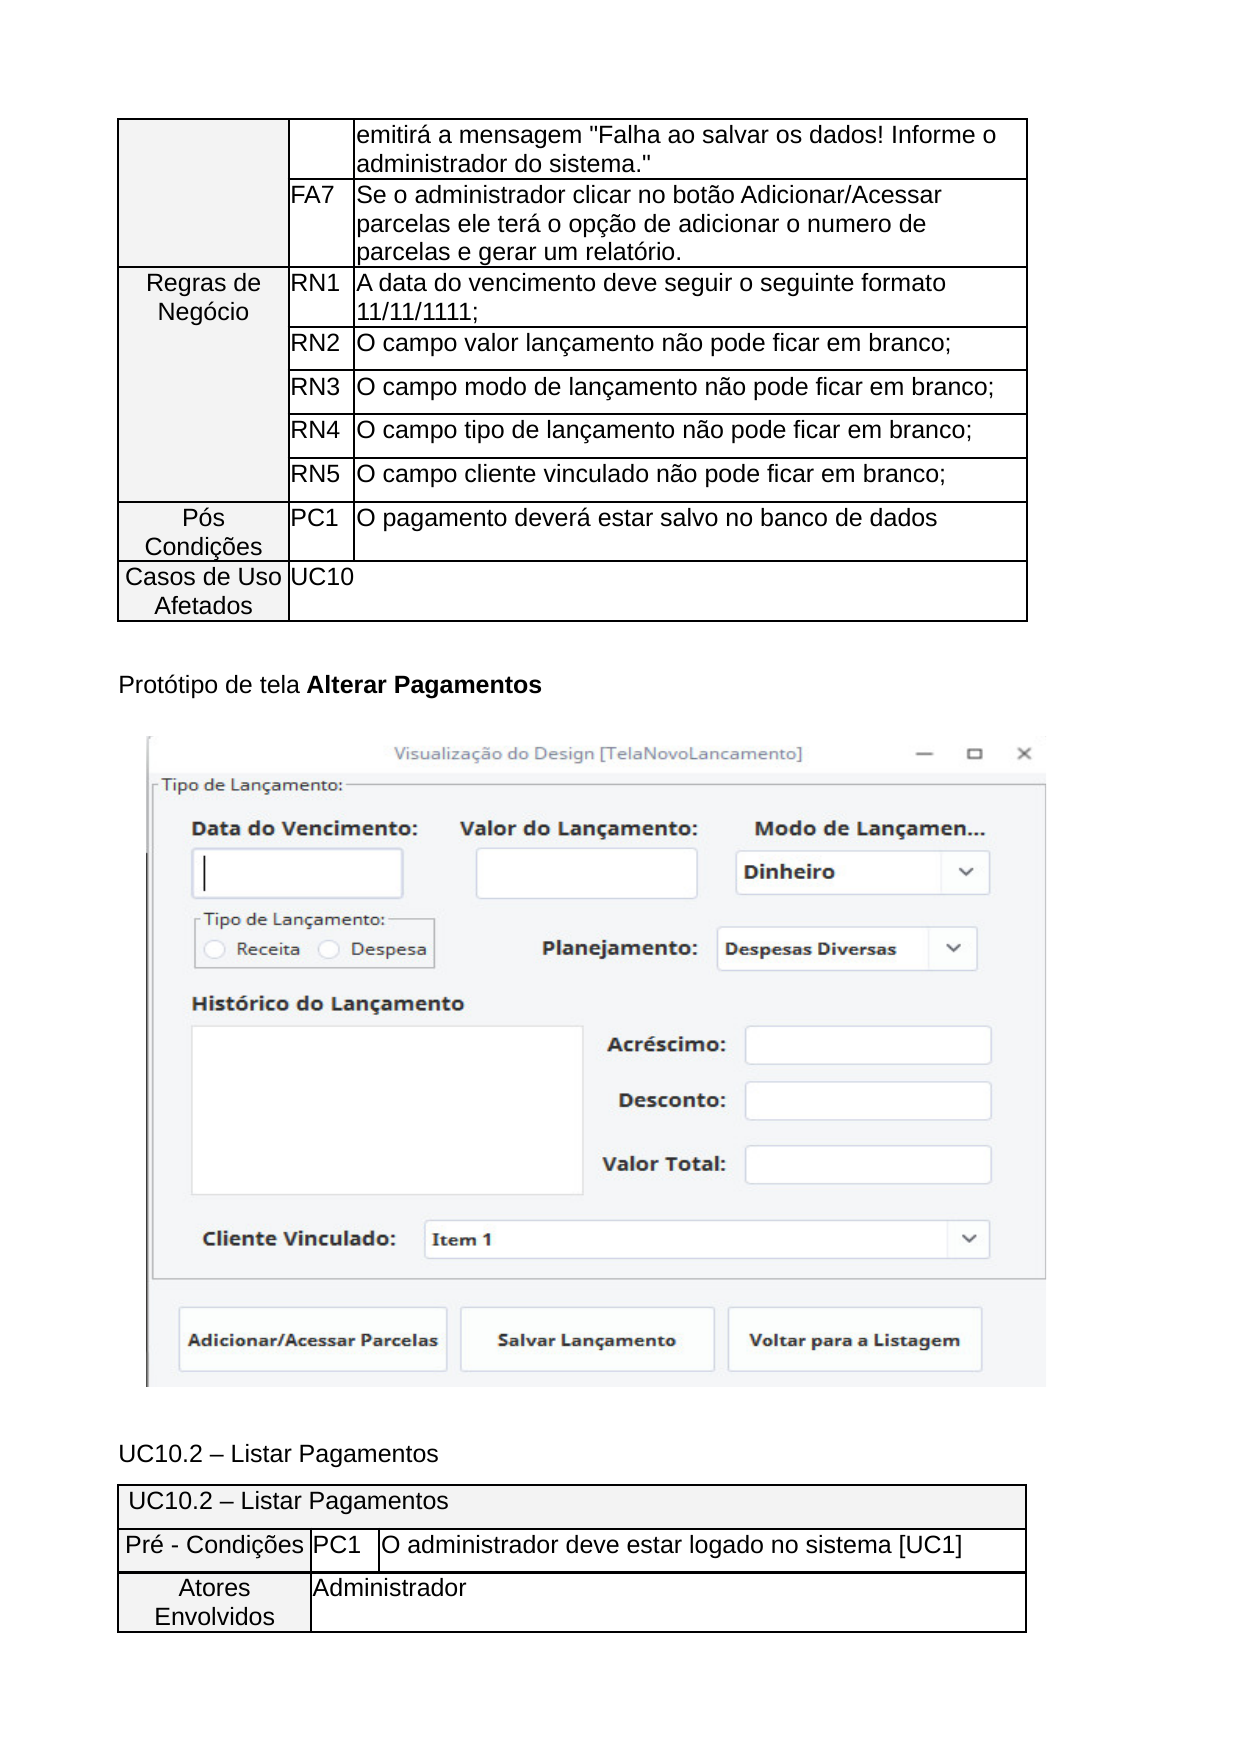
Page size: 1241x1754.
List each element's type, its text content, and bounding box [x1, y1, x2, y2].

table_cell Regras de Negócio [119, 268, 288, 501]
table_cell UC10 [290, 562, 1026, 620]
table_cell Pré - Condições [119, 1530, 310, 1571]
table_cell O pagamento deverá estar salvo no banco de dados [355, 503, 1026, 560]
table_cell FA7 [290, 180, 353, 266]
table_cell RN5 [290, 459, 353, 501]
text Protótipo de tela Alterar Pagamentos [118, 671, 1122, 699]
table_cell O campo tipo de lançamento não pode ficar em branco; [355, 415, 1026, 457]
table_cell RN2 [290, 328, 353, 369]
table_cell Administrador [312, 1574, 1025, 1631]
table_cell RN1 [290, 268, 353, 326]
table_cell O administrador deve estar logado no sistema [UC1] [380, 1530, 1025, 1571]
table_cell Atores Envolvidos [119, 1574, 310, 1631]
table_cell Casos de Uso Afetados [119, 562, 288, 620]
table_header UC10.2 – Listar Pagamentos [119, 1486, 1025, 1528]
table_cell O campo modo de lançamento não pode ficar em branco; [355, 371, 1026, 413]
text UC10.2 – Listar Pagamentos [118, 1439, 1122, 1468]
table_cell Pós Condições [119, 503, 288, 560]
table_cell O campo cliente vinculado não pode ficar em branco; [355, 459, 1026, 501]
table_cell PC1 [312, 1530, 378, 1571]
table_cell emitirá a mensagem "Falha ao salvar os dados! Informe o administrador do sistema." [355, 120, 1026, 178]
table_cell [290, 120, 353, 178]
table_cell [119, 120, 288, 266]
table_cell Se o administrador clicar no botão Adicionar/Acessar parcelas ele terá o opção de adicionar o numero de parcelas e gerar um relatório. [355, 180, 1026, 266]
table_cell A data do vencimento deve seguir o seguinte formato 11/11/1111; [355, 268, 1026, 326]
table_cell PC1 [290, 503, 353, 560]
picture [146, 736, 1047, 1387]
table_cell RN4 [290, 415, 353, 457]
table_cell O campo valor lançamento não pode ficar em branco; [355, 328, 1026, 369]
table_cell RN3 [290, 371, 353, 413]
